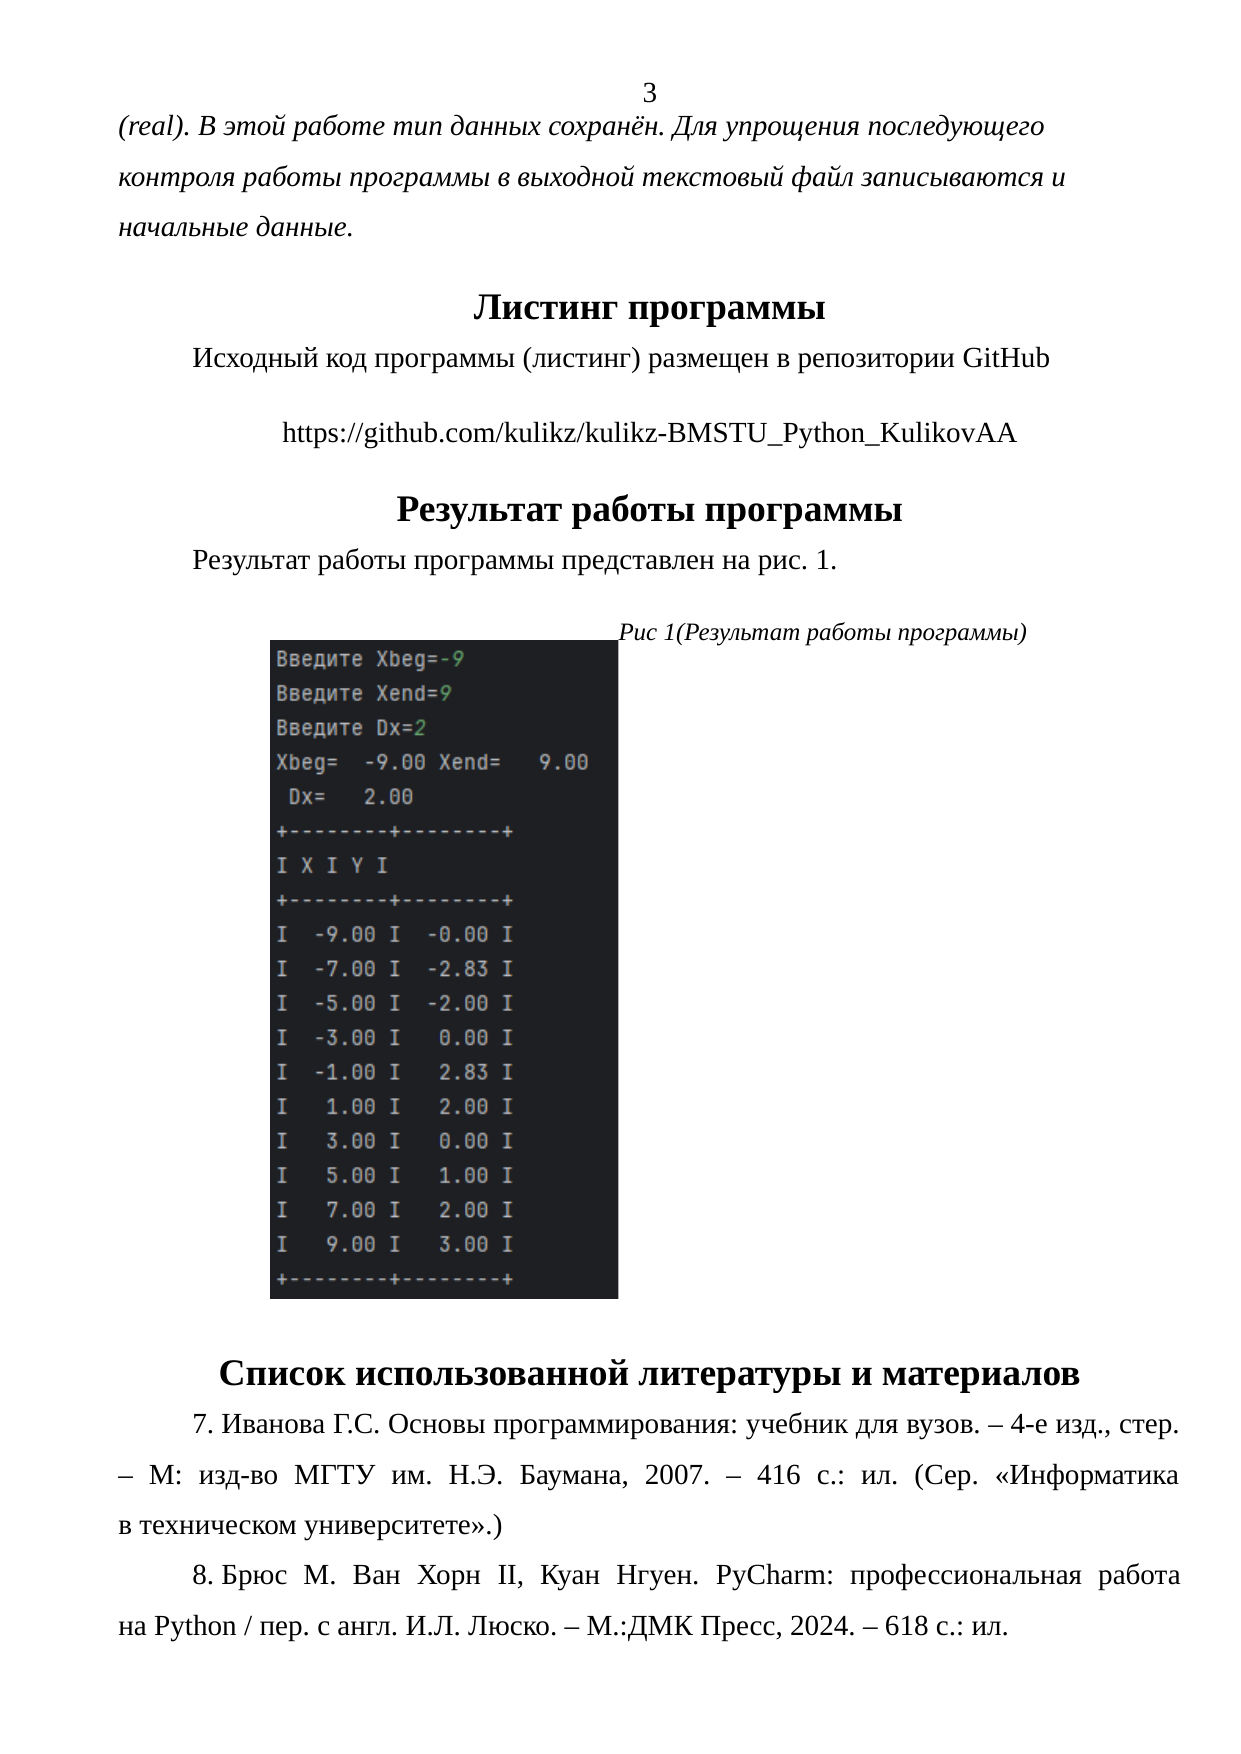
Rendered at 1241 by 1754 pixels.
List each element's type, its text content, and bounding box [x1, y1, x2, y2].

text контроля работы программы в выходной текстовый файл записываются и [118, 159, 1181, 192]
text Результат работы программы представлен на рис. 1. [118, 542, 1181, 576]
text начальные данные. [118, 209, 1181, 243]
text Рис 1(Результат работы программы) [254, 617, 1045, 1298]
subtitle https://github.com/kulikz/kulikz-BMSTU_Python_KulikovAA [118, 415, 1181, 449]
list Брюс М. Ван Хорн II, Куан Нгуен. PyCharm: профессиональная работа на Python / пер. с англ. И.Л. Люско. – М.:ДМК Пресс, 2024. – 618 с.: ил. [118, 1557, 1181, 1641]
text (real). В этой работе тип данных сохранён. Для упрощения последующего [118, 108, 1181, 142]
list Иванова Г.С. Основы программирования: учебник для вузов. – 4-е изд., стер. – М: изд-во МГТУ им. Н.Э. Баумана, 2007. – 416 с.: ил. (Сер. «Информатика в техническом университете».) [118, 1406, 1181, 1541]
subtitle Список использованной литературы и материалов [118, 1351, 1181, 1394]
subtitle Листинг программы [118, 284, 1181, 328]
subtitle Результат работы программы [118, 486, 1181, 529]
text Исходный код программы (листинг) размещен в репозитории GitHub [118, 340, 1181, 374]
